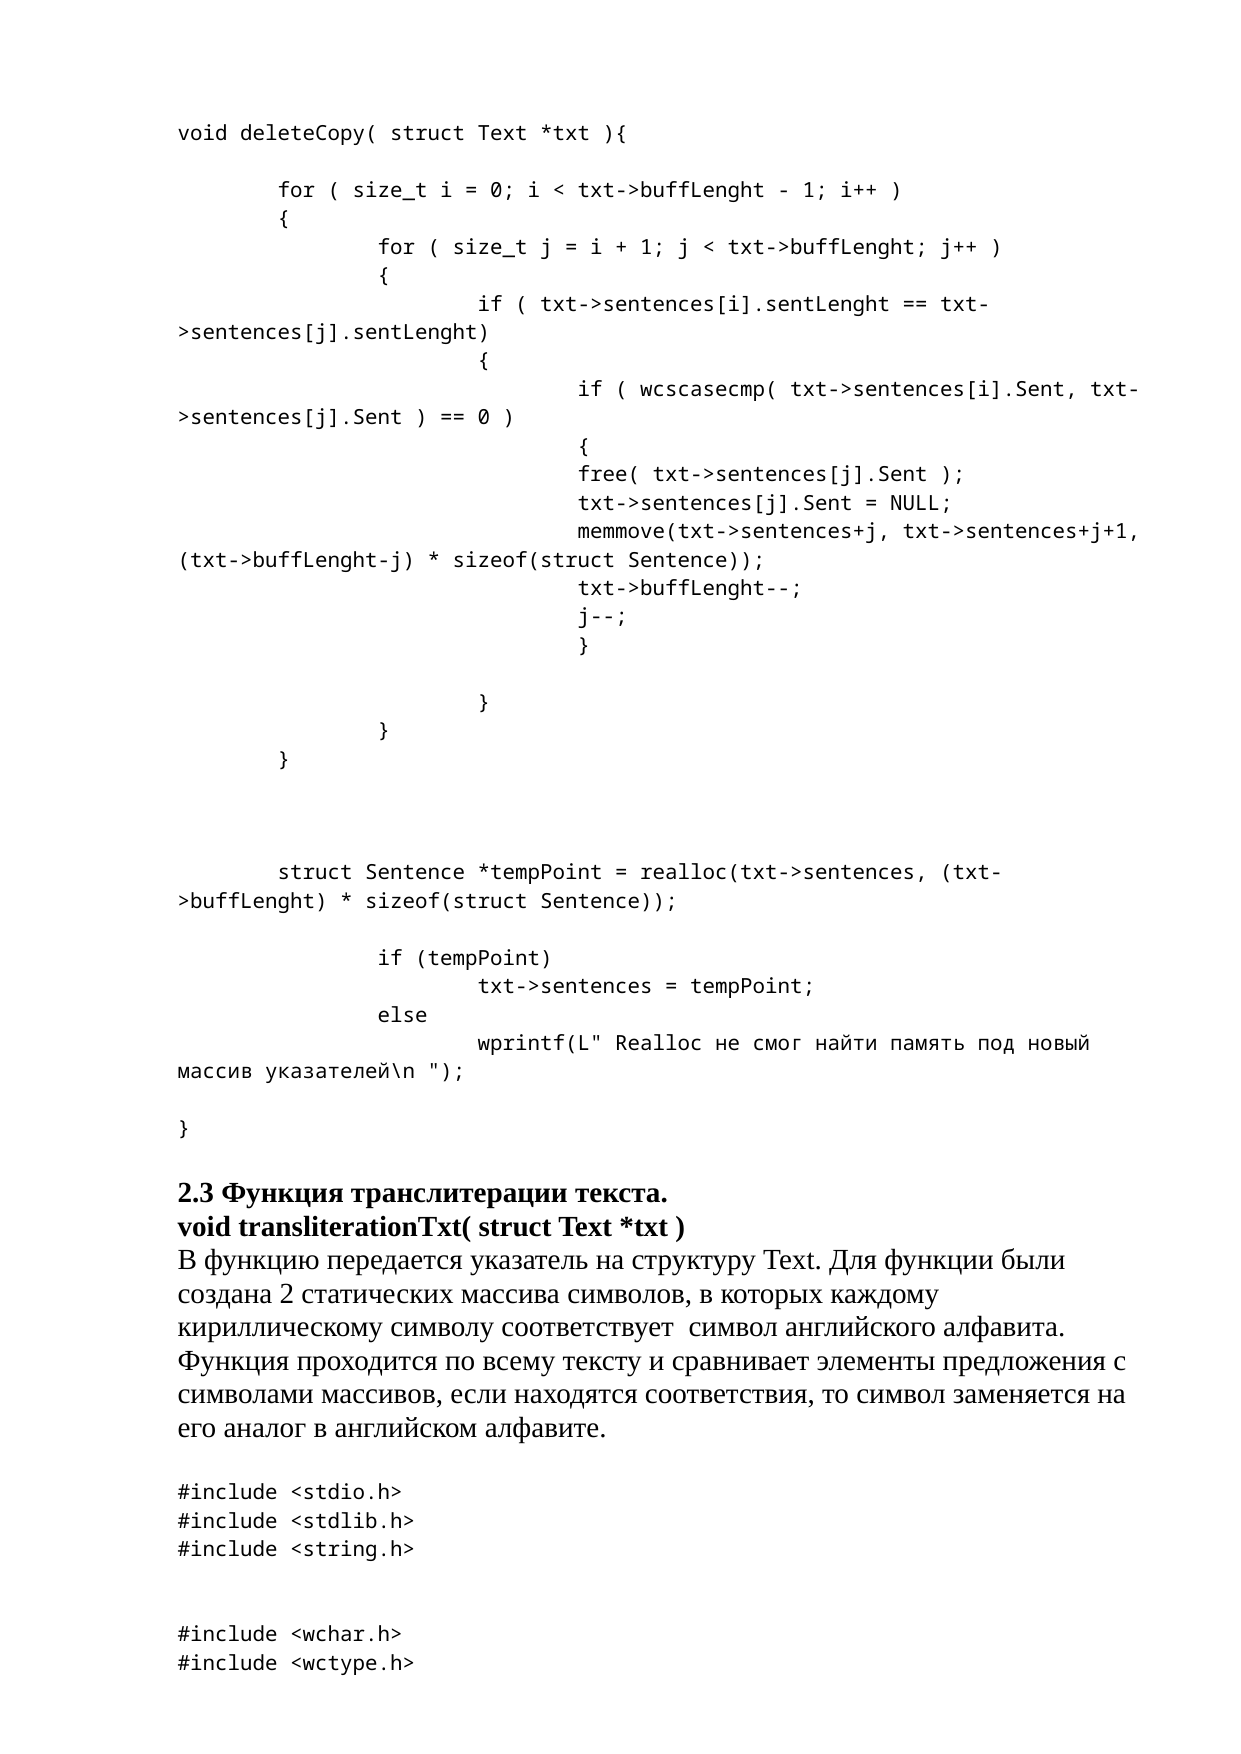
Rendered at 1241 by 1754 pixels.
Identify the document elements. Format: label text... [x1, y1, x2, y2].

text free( txt->sentences[j].Sent ); [177, 459, 1152, 488]
text memmove(txt->sentences+j, txt->sentences+j+1, (txt->buffLenght-j) * sizeof(struct Sentence)); [177, 516, 1152, 573]
text #include <stdio.h> [177, 1477, 1152, 1506]
text for ( size_t i = 0; i < txt->buffLenght - 1; i++ ) [177, 175, 1152, 203]
text wprintf(L" Realloc не смог найти память под новый массив указателей\n "); [177, 1028, 1152, 1085]
text if (tempPoint) [177, 943, 1152, 971]
text txt->sentences = tempPoint; [177, 971, 1152, 1000]
text j--; [177, 602, 1152, 630]
text { [177, 346, 1152, 374]
text #include <stdlib.h> [177, 1506, 1152, 1534]
text { [177, 431, 1152, 459]
text } [177, 687, 1152, 715]
text { [177, 260, 1152, 289]
text } [177, 744, 1152, 772]
text #include <string.h> [177, 1534, 1152, 1563]
text for ( size_t j = i + 1; j < txt->buffLenght; j++ ) [177, 232, 1152, 260]
text void deleteCopy( struct Text *txt ){ [177, 118, 1152, 147]
text txt->buffLenght--; [177, 573, 1152, 602]
text txt->sentences[j].Sent = NULL; [177, 488, 1152, 516]
text void transliterationTxt( struct Text *txt ) [177, 1209, 1152, 1242]
text struct Sentence *tempPoint = realloc(txt->sentences, (txt->buffLenght) * sizeof(struct Sentence)); [177, 857, 1152, 914]
text { [177, 203, 1152, 232]
text В функцию передается указатель на структуру Text. Для функции были создана 2 статических массива символов, в которых каждому кириллическому символу соответствует символ английского алфавита. Функция проходится по всему тексту и сравнивает элементы предложения с символами массивов, если находятся соответствия, то символ заменяется на его аналог в английском алфавите. [177, 1242, 1152, 1444]
text if ( txt->sentences[i].sentLenght == txt->sentences[j].sentLenght) [177, 289, 1152, 346]
text else [177, 1000, 1152, 1028]
text 2.3 Функция транслитерации текста. [177, 1175, 1152, 1209]
text } [177, 715, 1152, 744]
text if ( wcscasecmp( txt->sentences[i].Sent, txt->sentences[j].Sent ) == 0 ) [177, 374, 1152, 431]
text #include <wctype.h> [177, 1648, 1152, 1676]
text #include <wchar.h> [177, 1619, 1152, 1648]
text } [177, 630, 1152, 658]
text } [177, 1113, 1152, 1142]
